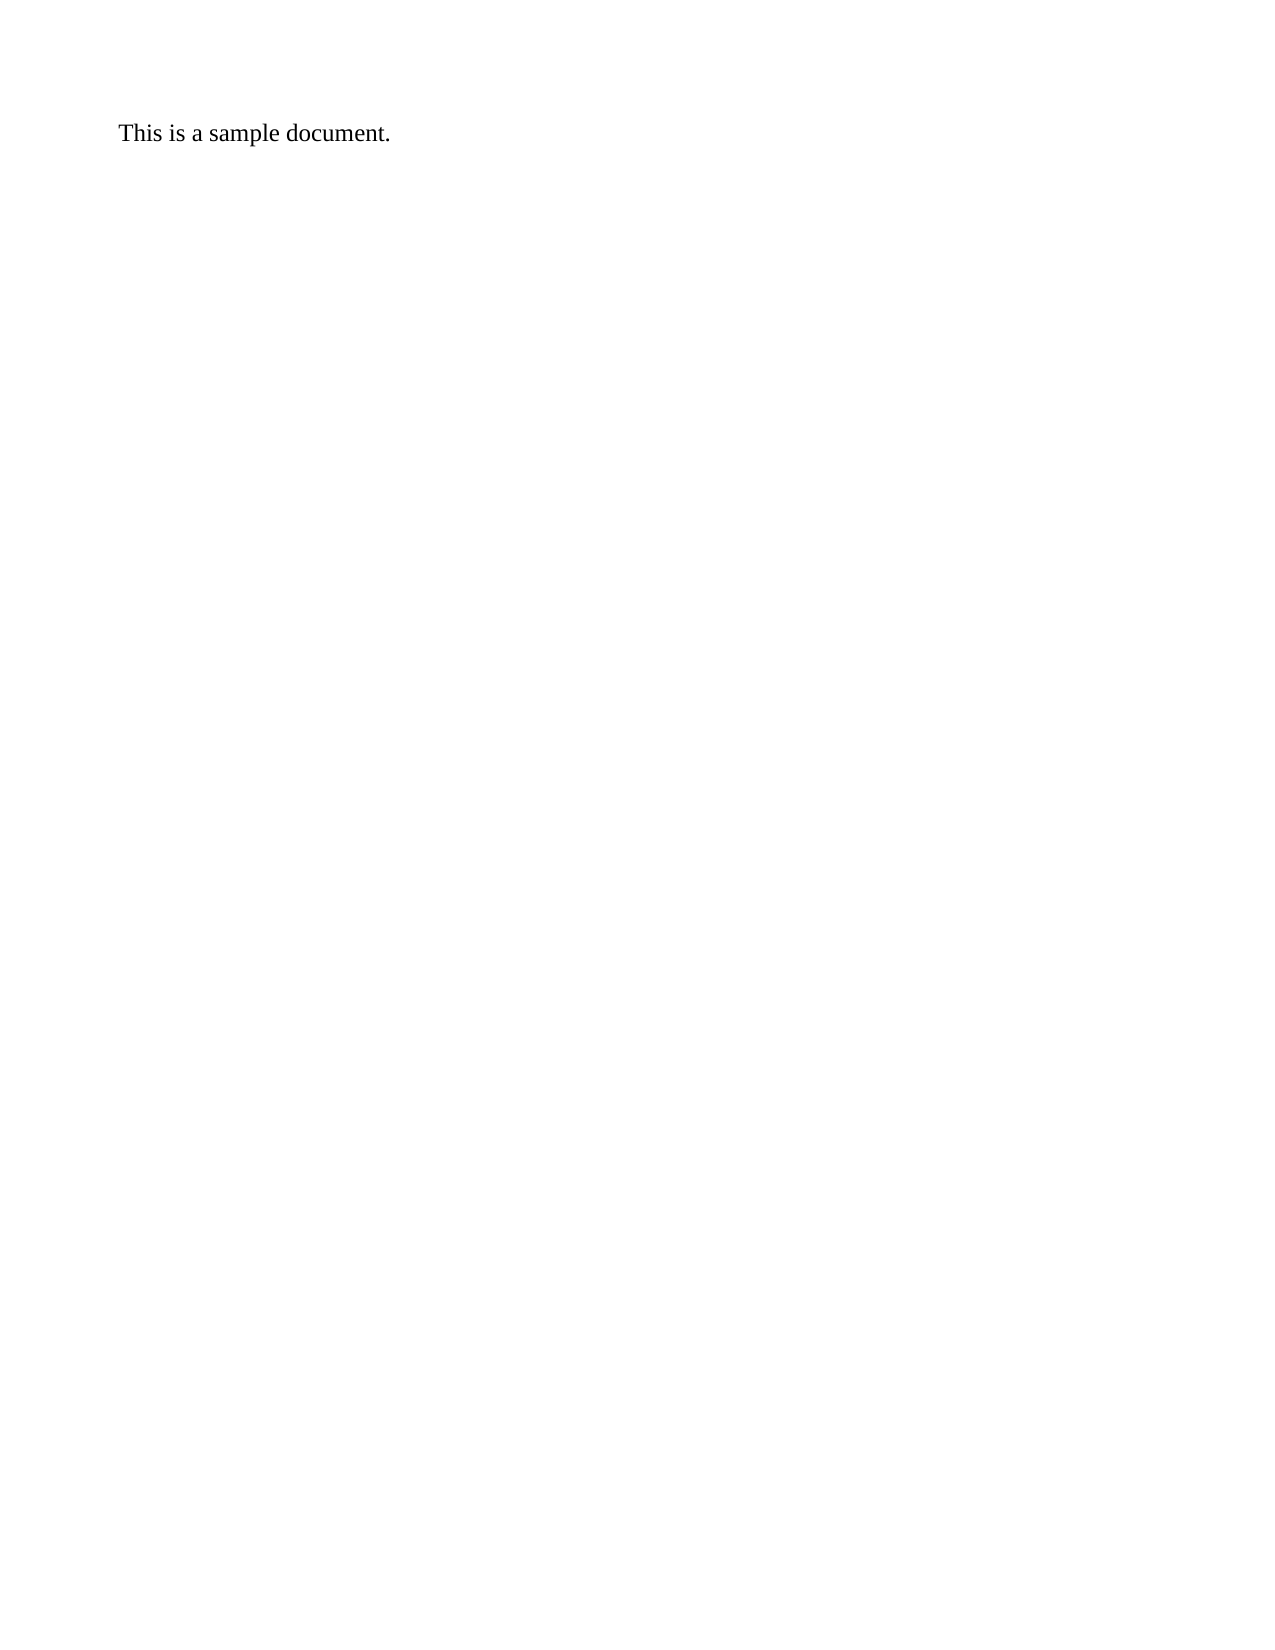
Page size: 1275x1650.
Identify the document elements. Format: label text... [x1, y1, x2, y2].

text This is a sample document. [118, 118, 1157, 147]
